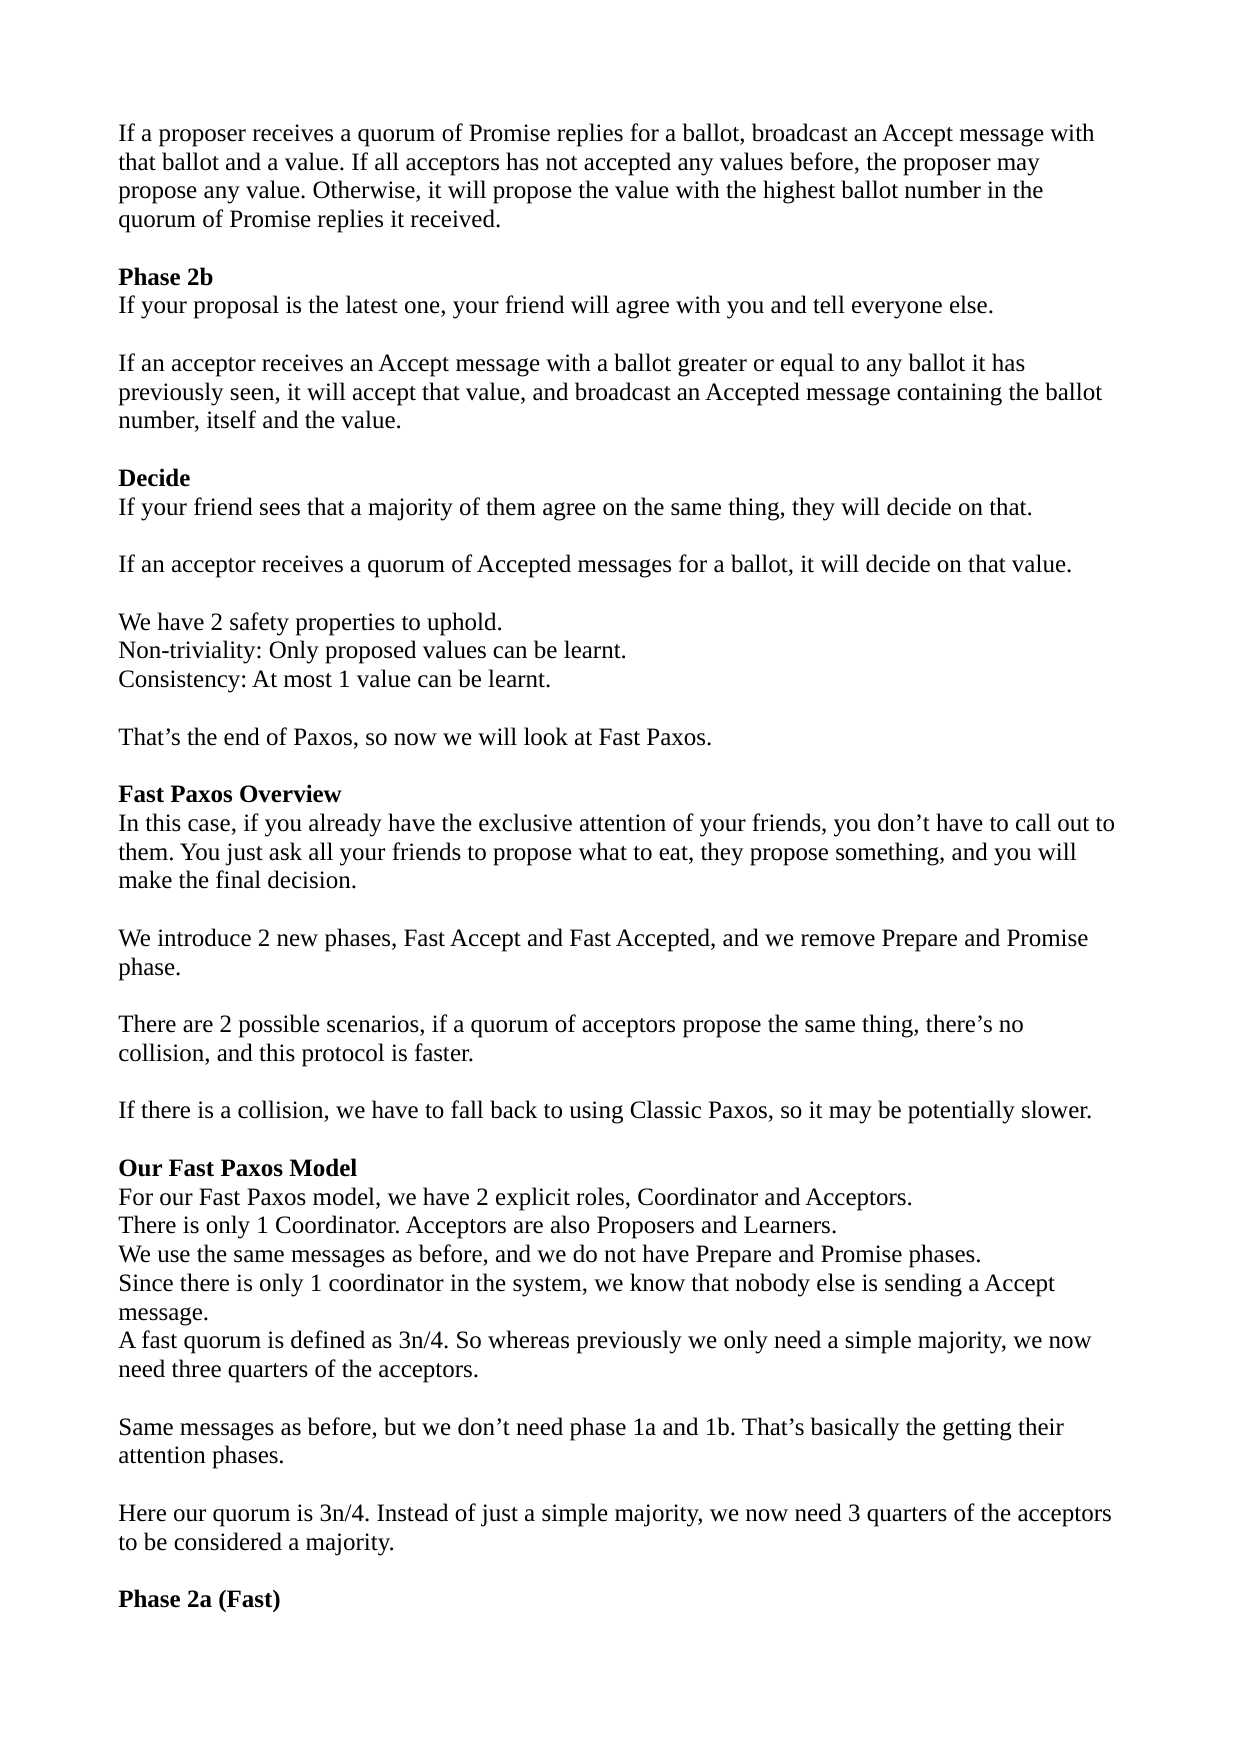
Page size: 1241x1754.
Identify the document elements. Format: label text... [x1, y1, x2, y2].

text There are 2 possible scenarios, if a quorum of acceptors propose the same thing, there’s no collision, and this protocol is faster. [118, 1009, 1122, 1067]
text Phase 2a (Fast) [118, 1584, 1122, 1613]
text That’s the end of Paxos, so now we will look at Fast Paxos. [118, 722, 1122, 751]
text Here our quorum is 3n/4. Instead of just a simple majority, we now need 3 quarters of the acceptors to be considered a majority. [118, 1498, 1122, 1556]
text If an acceptor receives a quorum of Accepted messages for a ballot, it will decide on that value. [118, 549, 1122, 578]
text Same messages as before, but we don’t need phase 1a and 1b. That’s basically the getting their attention phases. [118, 1412, 1122, 1469]
text Fast Paxos Overview [118, 779, 1122, 808]
text If your proposal is the latest one, your friend will agree with you and tell everyone else. [118, 291, 1122, 319]
text Consistency: At most 1 value can be learnt. [118, 664, 1122, 693]
text There is only 1 Coordinator. Acceptors are also Proposers and Learners. [118, 1211, 1122, 1239]
text If an acceptor receives an Accept message with a ballot greater or equal to any ballot it has previously seen, it will accept that value, and broadcast an Accepted message containing the ballot number, itself and the value. [118, 348, 1122, 434]
text In this case, if you already have the exclusive attention of your friends, you don’t have to call out to them. You just ask all your friends to propose what to eat, they propose something, and you will make the final decision. [118, 808, 1122, 894]
text If a proposer receives a quorum of Promise replies for a ballot, broadcast an Accept message with that ballot and a value. If all acceptors has not accepted any values before, the proposer may propose any value. Otherwise, it will propose the value with the highest ballot number in the quorum of Promise replies it received. [118, 118, 1122, 233]
text We have 2 safety properties to uphold. [118, 607, 1122, 636]
text A fast quorum is defined as 3n/4. So whereas previously we only need a simple majority, we now need three quarters of the acceptors. [118, 1326, 1122, 1383]
text We use the same messages as before, and we do not have Prepare and Promise phases. [118, 1239, 1122, 1268]
text For our Fast Paxos model, we have 2 explicit roles, Coordinator and Acceptors. [118, 1182, 1122, 1211]
text If your friend sees that a majority of them agree on the same thing, they will decide on that. [118, 492, 1122, 521]
text If there is a collision, we have to fall back to using Classic Paxos, so it may be potentially slower. [118, 1096, 1122, 1124]
text Since there is only 1 coordinator in the system, we know that nobody else is sending a Accept message. [118, 1268, 1122, 1326]
text Our Fast Paxos Model [118, 1153, 1122, 1182]
text Non-triviality: Only proposed values can be learnt. [118, 636, 1122, 664]
text We introduce 2 new phases, Fast Accept and Fast Accepted, and we remove Prepare and Promise phase. [118, 923, 1122, 981]
text Decide [118, 463, 1122, 492]
text Phase 2b [118, 262, 1122, 291]
